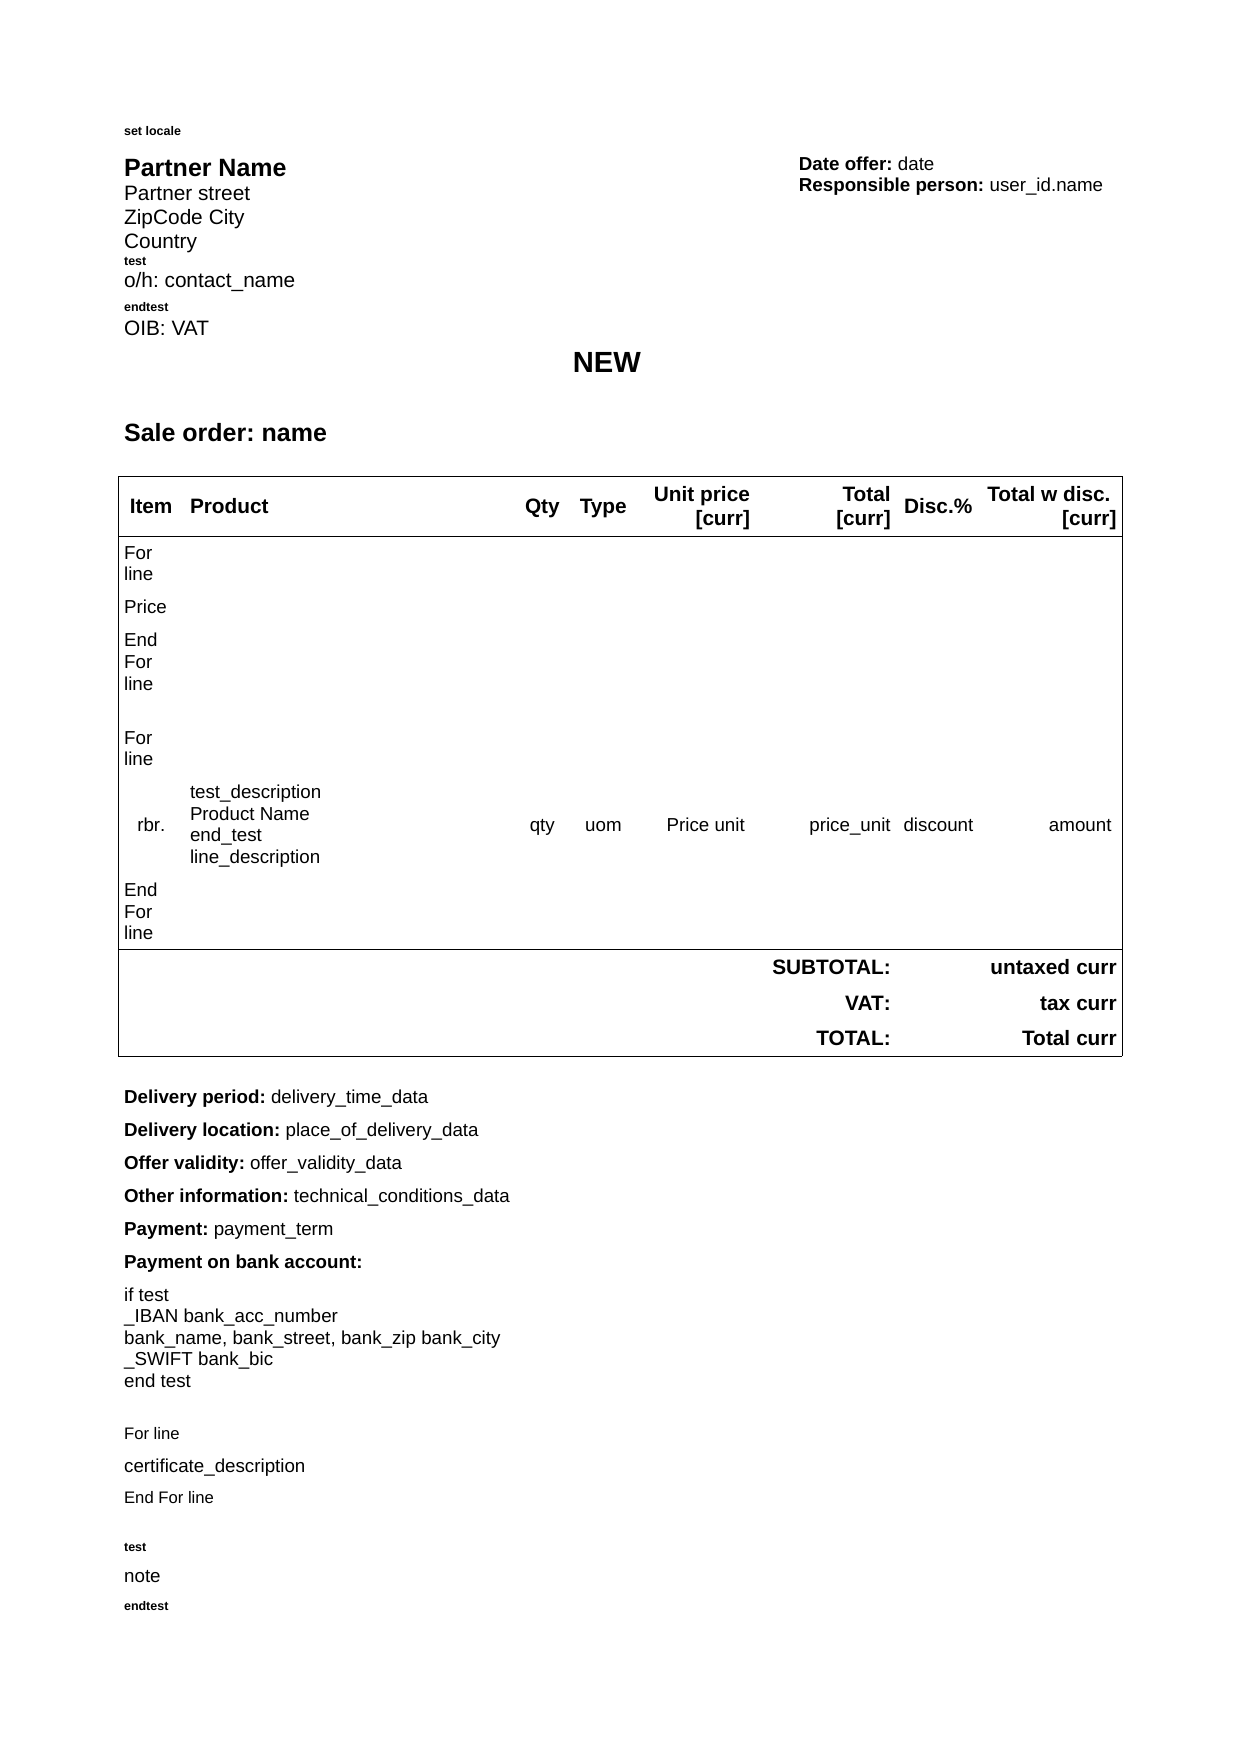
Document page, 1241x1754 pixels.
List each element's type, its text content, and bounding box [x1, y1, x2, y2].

table_cell if test _IBAN bank_acc_number bank_name, bank_street, bank_zip bank_city _SWIFT bank_bic end test [118, 1278, 1122, 1397]
table_cell uom [573, 775, 634, 873]
table_cell [756, 873, 896, 949]
table_cell [896, 721, 980, 775]
table_cell [512, 537, 573, 591]
table_cell Other information: technical_conditions_data [118, 1179, 1122, 1212]
table_cell TOTAL: [119, 1020, 896, 1056]
table_header Type [573, 477, 634, 536]
table_header Qty [512, 477, 573, 536]
table_cell rbr. [119, 775, 184, 873]
table_cell Payment: payment_term [118, 1212, 1122, 1245]
table_cell note [118, 1560, 1122, 1592]
table_cell [634, 873, 756, 949]
table_cell [756, 624, 896, 700]
table_header Product [184, 477, 512, 536]
table_cell qty [512, 775, 573, 873]
table_cell [980, 873, 1122, 949]
table_cell certificate_description [118, 1449, 1122, 1482]
table_cell [634, 624, 756, 700]
table_cell [184, 873, 512, 949]
table_cell Date offer: date Responsible person: user_id.name [793, 147, 1122, 345]
table_cell [512, 624, 573, 700]
table_cell endtest [118, 1593, 1122, 1618]
table_cell [980, 721, 1122, 775]
text NEW [118, 345, 1095, 379]
table_cell [119, 700, 1122, 721]
table_cell amount [980, 775, 1122, 873]
table_cell untaxed curr [896, 950, 1122, 985]
table_cell price_unit [756, 775, 896, 873]
table_cell Partner Name Partner street ZipCode City Country test o/h: contact_name endtest OIB: VAT [118, 147, 793, 345]
table_cell [573, 537, 634, 591]
table_cell [573, 721, 634, 775]
table_cell [573, 624, 634, 700]
table_cell Payment on bank account: [118, 1245, 1122, 1278]
table_cell [980, 537, 1122, 591]
table_cell [573, 873, 634, 949]
table_cell tax curr [896, 985, 1122, 1020]
table_header Delivery period: delivery_time_data [118, 1080, 1122, 1113]
table_cell [896, 537, 980, 591]
table_cell Price [119, 591, 1122, 623]
table_cell [756, 721, 896, 775]
table_cell [512, 873, 573, 949]
table_cell Offer validity: offer_validity_data [118, 1146, 1122, 1179]
table_cell Total curr [896, 1020, 1122, 1056]
table_cell [512, 721, 573, 775]
table_header Disc.% [896, 477, 980, 536]
table_cell End For line [119, 624, 184, 700]
table_cell [118, 1513, 1122, 1534]
table_cell VAT: [119, 985, 896, 1020]
table_cell test [118, 1534, 1122, 1559]
table_cell SUBTOTAL: [119, 950, 896, 985]
table_cell [634, 721, 756, 775]
table_cell [980, 624, 1122, 700]
table_cell [184, 721, 512, 775]
table_cell Delivery location: place_of_delivery_data [118, 1113, 1122, 1146]
table_cell discount [896, 775, 980, 873]
table_header Sale order: name [118, 412, 1122, 452]
table_cell [118, 1397, 1122, 1418]
table_cell [896, 873, 980, 949]
table_header set locale [118, 118, 1122, 147]
table_cell [756, 537, 896, 591]
table_cell End For line [119, 873, 184, 949]
table_cell Price unit [634, 775, 756, 873]
table_cell [184, 624, 512, 700]
table_cell For line [119, 537, 184, 591]
table_header Item [119, 477, 184, 536]
table_header Total w disc. [curr] [980, 477, 1122, 536]
table_cell [634, 537, 756, 591]
table_cell test_description Product Name end_test line_description [184, 775, 512, 873]
table_cell [896, 624, 980, 700]
table_header Total [curr] [756, 477, 896, 536]
table_cell For line [119, 721, 184, 775]
table_cell For line [118, 1418, 1122, 1449]
table_cell End For line [118, 1482, 1122, 1512]
table_header Unit price [curr] [634, 477, 756, 536]
table_cell [184, 537, 512, 591]
